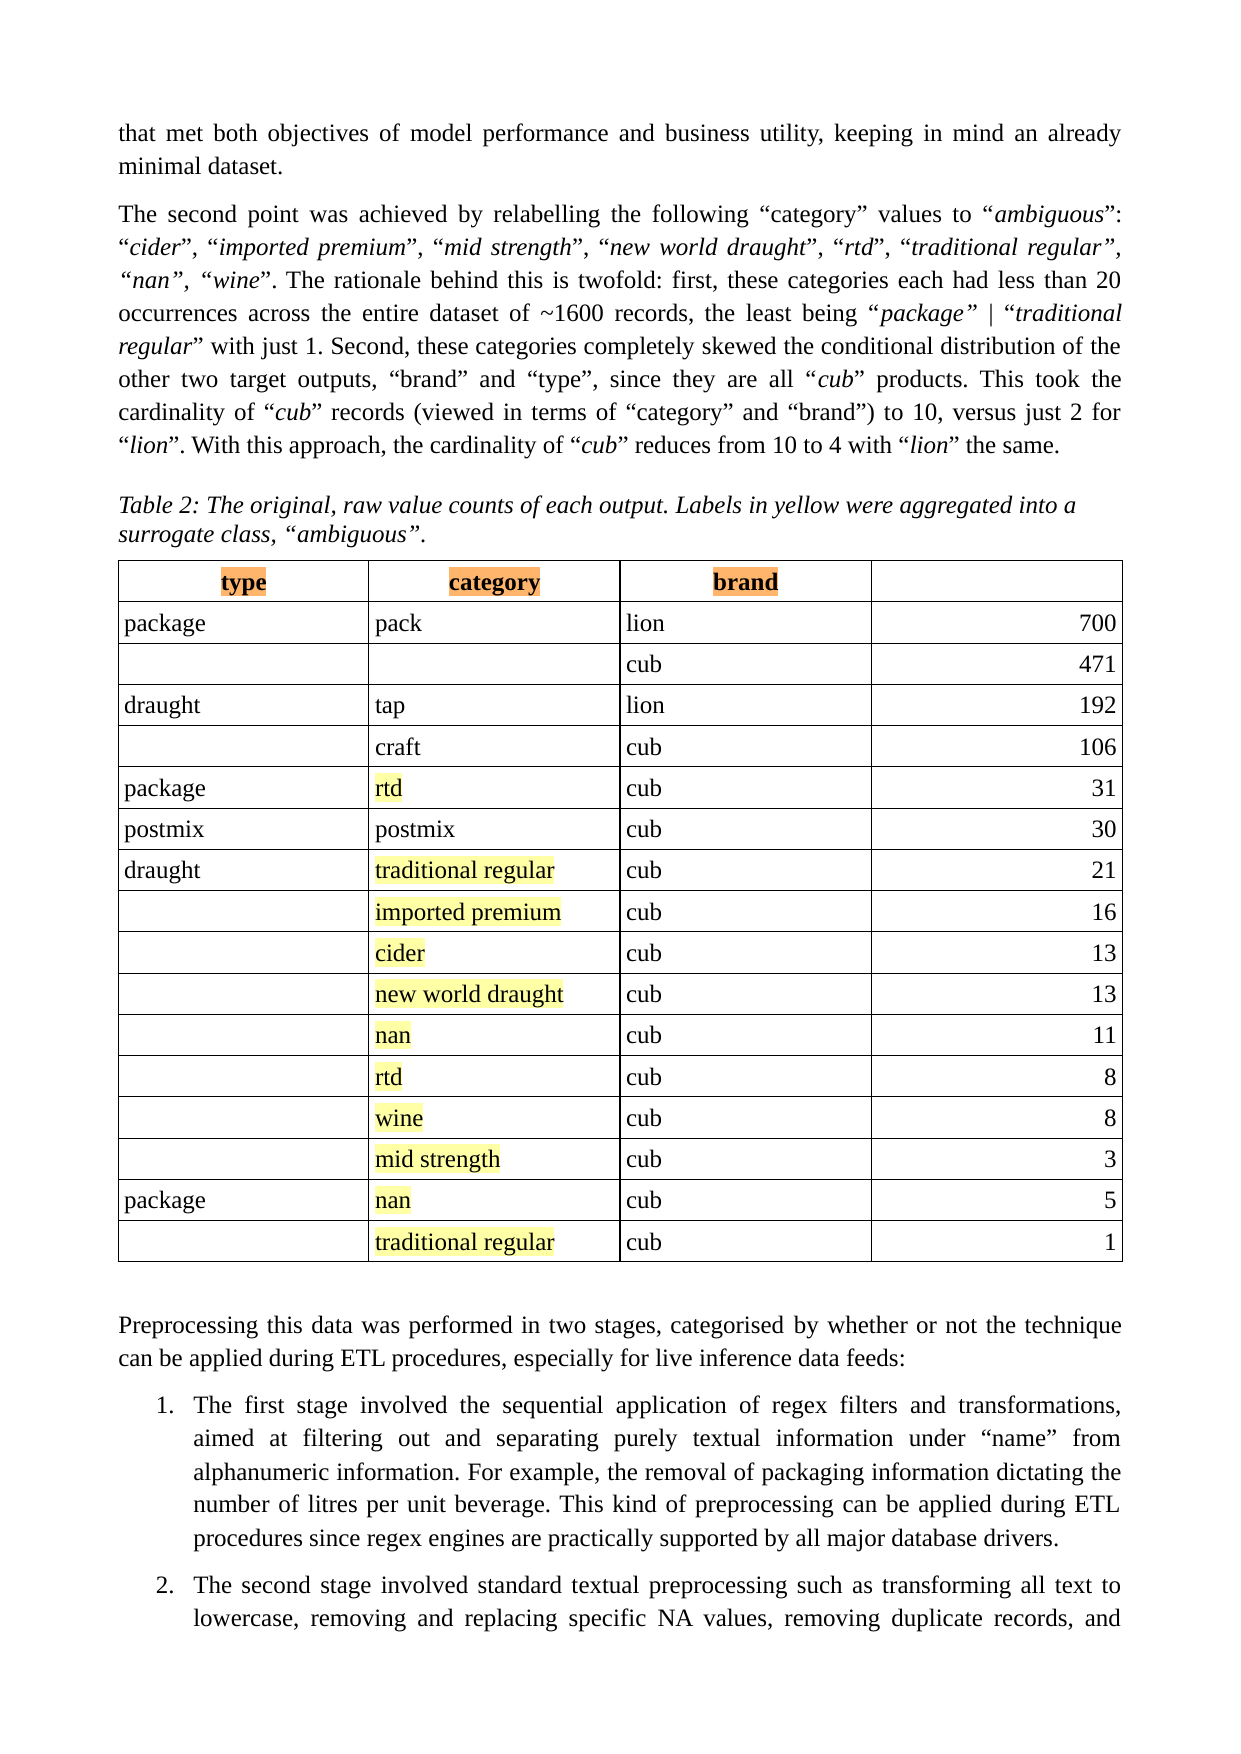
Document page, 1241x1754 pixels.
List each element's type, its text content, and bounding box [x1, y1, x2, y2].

table_cell package [119, 602, 368, 642]
table_cell [119, 1139, 368, 1179]
table_cell 11 [872, 1015, 1122, 1055]
table_cell 13 [872, 974, 1122, 1014]
table_cell cub [621, 1180, 871, 1220]
table_cell cub [621, 644, 871, 684]
table_header [872, 561, 1122, 601]
table_cell rtd [369, 767, 619, 807]
table_cell 3 [872, 1139, 1122, 1179]
table_cell [369, 644, 619, 684]
table_cell [119, 974, 368, 1014]
table_cell cub [621, 809, 871, 849]
table_cell lion [621, 685, 871, 725]
table_cell 106 [872, 726, 1122, 766]
table_cell new world draught [369, 974, 619, 1014]
table_cell 21 [872, 850, 1122, 890]
table_cell cider [369, 932, 619, 972]
table_cell cub [621, 850, 871, 890]
table_header type [119, 561, 368, 601]
table_cell [119, 891, 368, 931]
table_cell 13 [872, 932, 1122, 972]
table_header brand [621, 561, 871, 601]
table_cell rtd [369, 1056, 619, 1096]
table_cell 1 [872, 1221, 1122, 1261]
list The first stage involved the sequential application of regex filters and transformations, aimed at filtering out and separating purely textual information under “name” from alphanumeric information. For example, the removal of packaging information dictating the number of litres per unit beverage. This kind of preprocessing can be applied during ETL procedures since regex engines are practically supported by all major database drivers. [156, 1391, 1122, 1551]
table_cell postmix [369, 809, 619, 849]
table_cell 8 [872, 1097, 1122, 1137]
table_cell cub [621, 1221, 871, 1261]
table_cell cub [621, 974, 871, 1014]
table_cell traditional regular [369, 1221, 619, 1261]
table_cell 700 [872, 602, 1122, 642]
table_cell 30 [872, 809, 1122, 849]
text Table 2: The original, raw value counts of each output. Labels in yellow were aggregated into a surrogate class, “ambiguous”. [118, 490, 1122, 547]
table_cell [119, 726, 368, 766]
table_cell tap [369, 685, 619, 725]
table_cell cub [621, 1015, 871, 1055]
table_cell draught [119, 850, 368, 890]
table_cell imported premium [369, 891, 619, 931]
table_cell [119, 1056, 368, 1096]
table_cell cub [621, 1139, 871, 1179]
table_cell cub [621, 932, 871, 972]
text The second point was achieved by relabelling the following “category” values to “ambiguous”: “cider”, “imported premium”, “mid strength”, “new world draught”, “rtd”, “traditional regular”, “nan”, “wine”. The rationale behind this is twofold: first, these categories each had less than 20 occurrences across the entire dataset of ~1600 records, the least being “package” | “traditional regular” with just 1. Second, these categories completely skewed the conditional distribution of the other two target outputs, “brand” and “type”, since they are all “cub” products. This took the cardinality of “cub” records (viewed in terms of “category” and “brand”) to 10, versus just 2 for “lion”. With this approach, the cardinality of “cub” reduces from 10 to 4 with “lion” the same. [118, 199, 1122, 459]
table_cell package [119, 1180, 368, 1220]
table_cell [119, 932, 368, 972]
table_cell [119, 644, 368, 684]
table_cell mid strength [369, 1139, 619, 1179]
table_cell [119, 1221, 368, 1261]
table_cell cub [621, 726, 871, 766]
table_cell cub [621, 1056, 871, 1096]
table_cell postmix [119, 809, 368, 849]
table_cell lion [621, 602, 871, 642]
table_cell 31 [872, 767, 1122, 807]
table_cell traditional regular [369, 850, 619, 890]
table_header category [369, 561, 619, 601]
table_cell package [119, 767, 368, 807]
table_cell 192 [872, 685, 1122, 725]
table_cell 16 [872, 891, 1122, 931]
table_cell nan [369, 1180, 619, 1220]
table_cell pack [369, 602, 619, 642]
text that met both objectives of model performance and business utility, keeping in mind an already minimal dataset. [118, 118, 1122, 180]
table_cell cub [621, 767, 871, 807]
table_cell draught [119, 685, 368, 725]
table_cell [119, 1015, 368, 1055]
list The second stage involved standard textual preprocessing such as transforming all text to lowercase, removing and replacing specific NA values, removing duplicate records, and [156, 1570, 1122, 1632]
table_cell nan [369, 1015, 619, 1055]
text Preprocessing this data was performed in two stages, categorised by whether or not the technique can be applied during ETL procedures, especially for live inference data feeds: [118, 1310, 1122, 1372]
table_cell 8 [872, 1056, 1122, 1096]
table_cell [119, 1097, 368, 1137]
table_cell craft [369, 726, 619, 766]
table_cell cub [621, 1097, 871, 1137]
table_cell wine [369, 1097, 619, 1137]
table_cell cub [621, 891, 871, 931]
table_cell 471 [872, 644, 1122, 684]
table_cell 5 [872, 1180, 1122, 1220]
